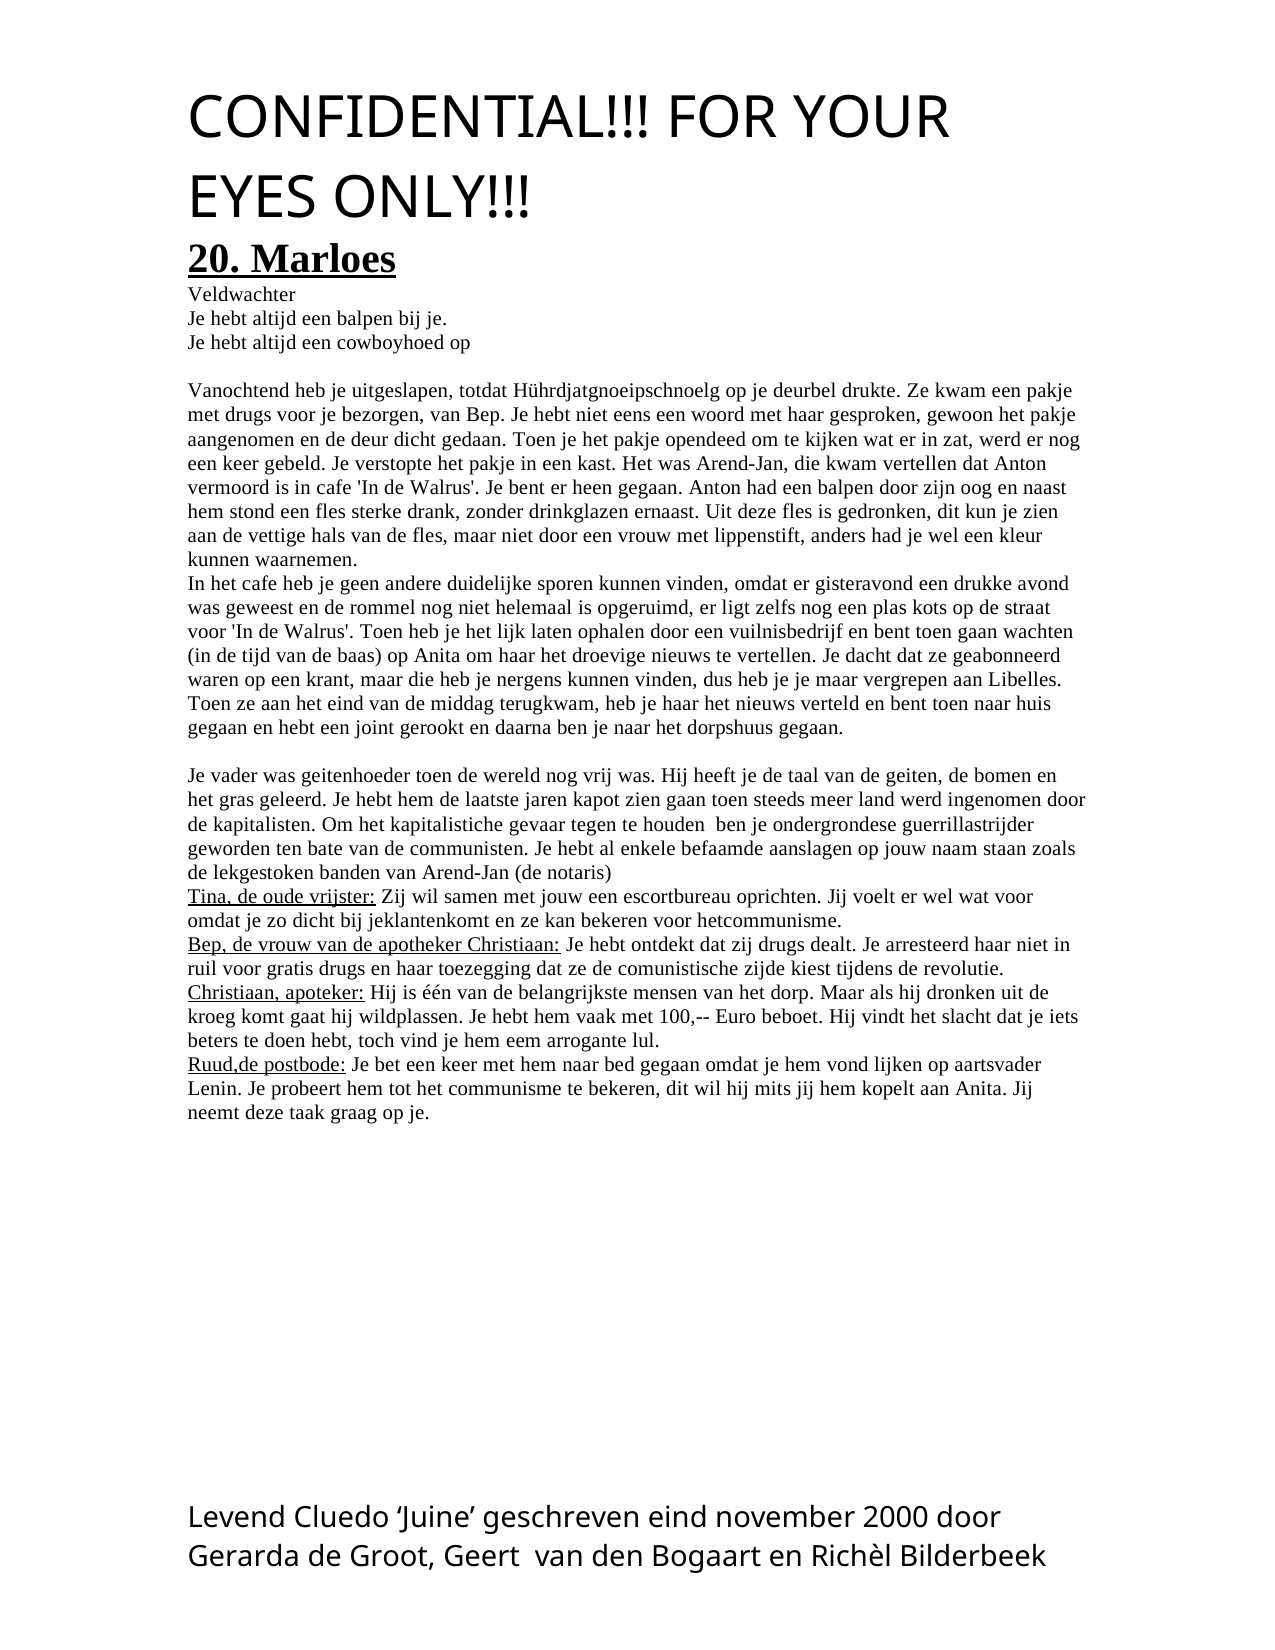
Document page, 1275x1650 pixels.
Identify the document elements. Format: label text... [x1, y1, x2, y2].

text Christiaan, apoteker: Hij is één van de belangrijkste mensen van het dorp. Maar als hij dronken uit de kroeg komt gaat hij wildplassen. Je hebt hem vaak met 100,-- Euro beboet. Hij vindt het slacht dat je iets beters te doen hebt, toch vind je hem eem arrogante lul. [187, 980, 1087, 1052]
text Ruud,de postbode: Je bet een keer met hem naar bed gegaan omdat je hem vond lijken op aartsvader Lenin. Je probeert hem tot het communisme te bekeren, dit wil hij mits jij hem kopelt aan Anita. Jij neemt deze taak graag op je. [187, 1052, 1087, 1124]
text Je hebt altijd een balpen bij je. [187, 306, 1087, 330]
text Je hebt altijd een cowboyhoed op [187, 330, 1087, 354]
text Vanochtend heb je uitgeslapen, totdat Hührdjatgnoeipschnoelg op je deurbel drukte. Ze kwam een pakje met drugs voor je bezorgen, van Bep. Je hebt niet eens een woord met haar gesproken, gewoon het pakje aangenomen en de deur dicht gedaan. Toen je het pakje opendeed om te kijken wat er in zat, werd er nog een keer gebeld. Je verstopte het pakje in een kast. Het was Arend-Jan, die kwam vertellen dat Anton vermoord is in cafe 'In de Walrus'. Je bent er heen gegaan. Anton had een balpen door zijn oog en naast hem stond een fles sterke drank, zonder drinkglazen ernaast. Uit deze fles is gedronken, dit kun je zien aan de vettige hals van de fles, maar niet door een vrouw met lippenstift, anders had je wel een kleur kunnen waarnemen. [187, 378, 1087, 571]
text 20. Marloes [187, 234, 1087, 282]
text In het cafe heb je geen andere duidelijke sporen kunnen vinden, omdat er gisteravond een drukke avond was geweest en de rommel nog niet helemaal is opgeruimd, er ligt zelfs nog een plas kots op de straat voor 'In de Walrus'. Toen heb je het lijk laten ophalen door een vuilnisbedrijf en bent toen gaan wachten (in de tijd van de baas) op Anita om haar het droevige nieuws te vertellen. Je dacht dat ze geabonneerd waren op een krant, maar die heb je nergens kunnen vinden, dus heb je je maar vergrepen aan Libelles. Toen ze aan het eind van de middag terugkwam, heb je haar het nieuws verteld en bent toen naar huis gegaan en hebt een joint gerookt en daarna ben je naar het dorpshuus gegaan. [187, 571, 1087, 739]
text Tina, de oude vrijster: Zij wil samen met jouw een escortbureau oprichten. Jij voelt er wel wat voor omdat je zo dicht bij jeklantenkomt en ze kan bekeren voor hetcommunisme. [187, 883, 1087, 932]
text Veldwachter [187, 282, 1087, 306]
text Je vader was geitenhoeder toen de wereld nog vrij was. Hij heeft je de taal van de geiten, de bomen en het gras geleerd. Je hebt hem de laatste jaren kapot zien gaan toen steeds meer land werd ingenomen door de kapitalisten. Om het kapitalistiche gevaar tegen te houden ben je ondergrondese guerrillastrijder geworden ten bate van de communisten. Je hebt al enkele befaamde aanslagen op jouw naam staan zoals de lekgestoken banden van Arend-Jan (de notaris) [187, 763, 1087, 883]
text Bep, de vrouw van de apotheker Christiaan: Je hebt ontdekt dat zij drugs dealt. Je arresteerd haar niet in ruil voor gratis drugs en haar toezegging dat ze de comunistische zijde kiest tijdens de revolutie. [187, 932, 1087, 980]
